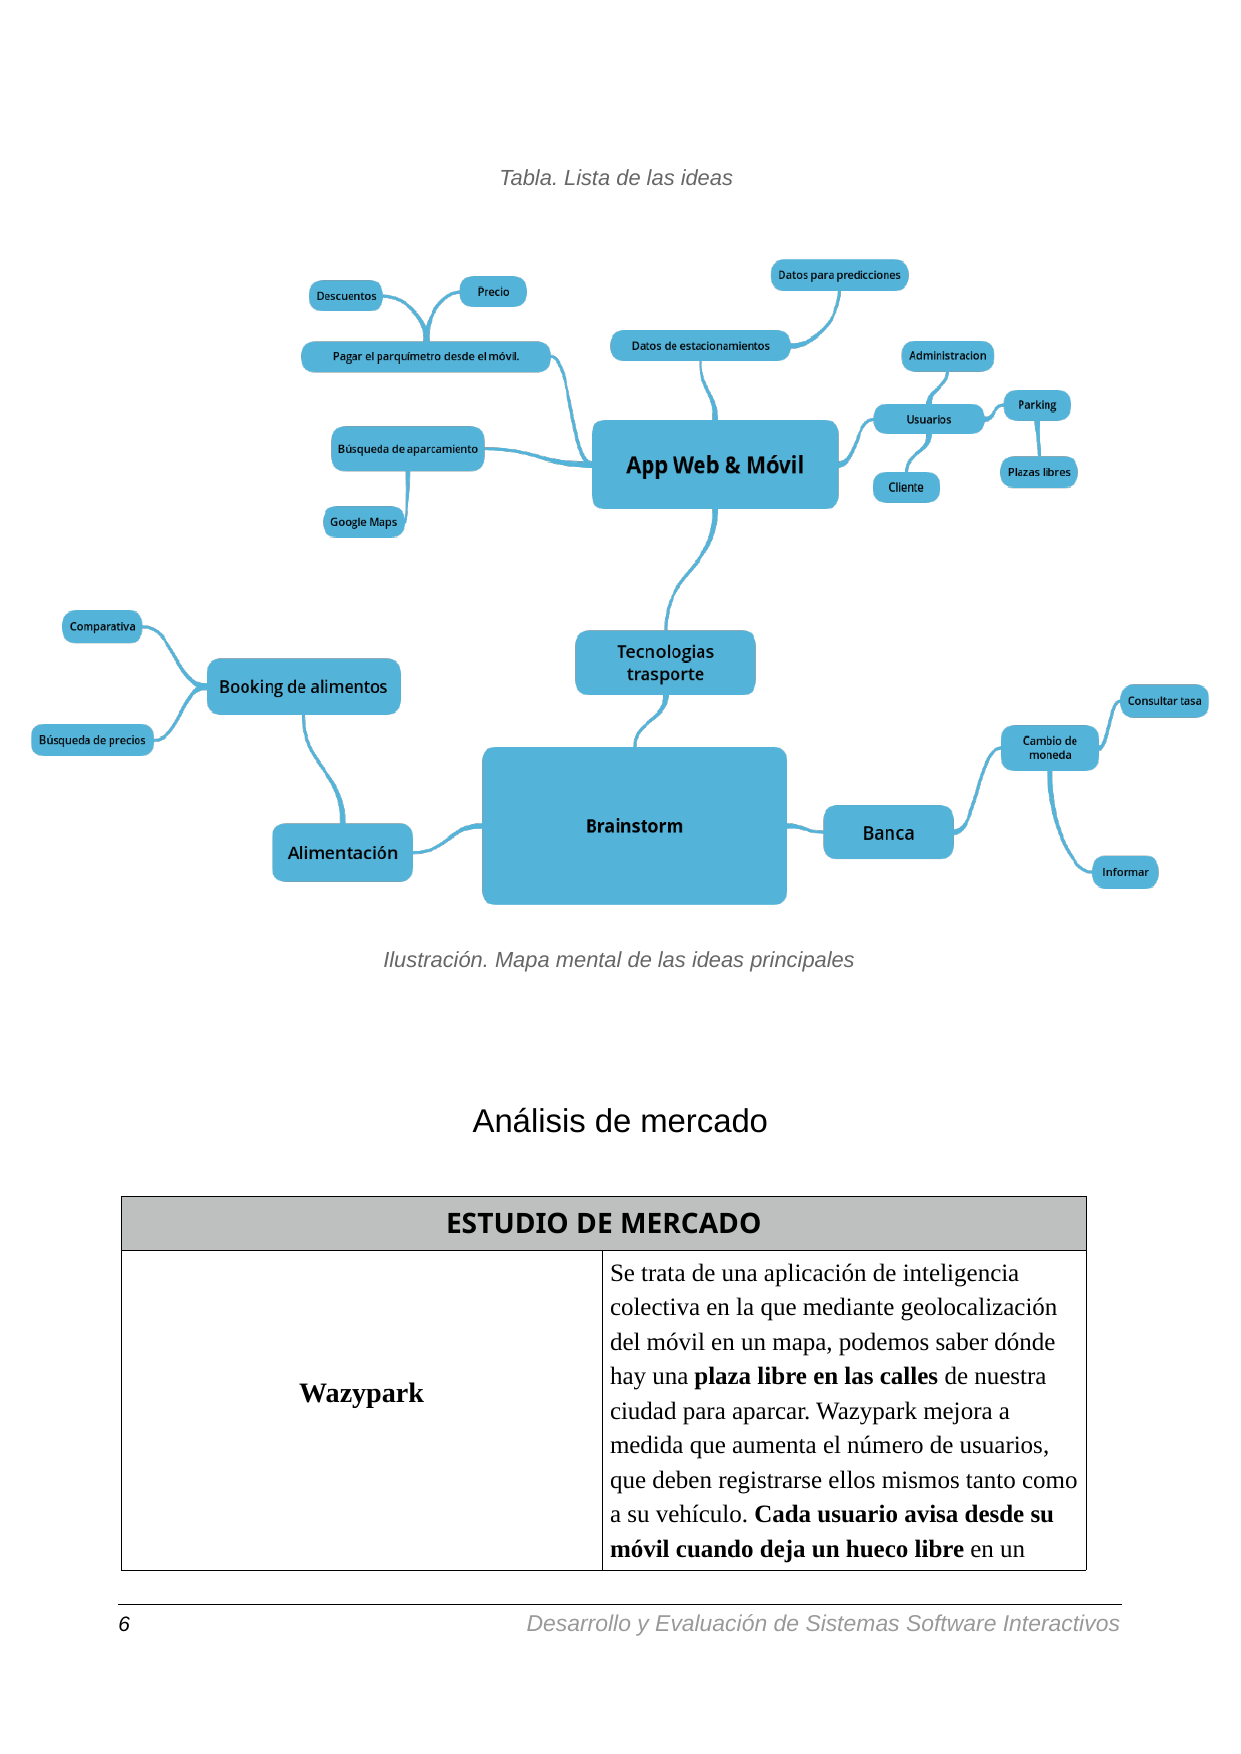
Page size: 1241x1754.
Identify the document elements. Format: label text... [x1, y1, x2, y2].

table_cell Se trata de una aplicación de inteligencia colectiva en la que mediante geolocalización del móvil en un mapa, podemos saber dónde hay una plaza libre en las calles de nuestra ciudad para aparcar. Wazypark mejora a medida que aumenta el número de usuarios, que deben registrarse ellos mismos tanto como a su vehículo. Cada usuario avisa desde su móvil cuando deja un hueco libre en un [603, 1251, 1086, 1570]
table_header ESTUDIO DE MERCADO [122, 1197, 1086, 1250]
text Tabla. Lista de las ideas [118, 165, 1122, 191]
subtitle Ilustración. Mapa mental de las ideas principales [118, 938, 1122, 972]
subtitle Análisis de mercado [118, 1102, 1122, 1139]
table_cell Wazypark [122, 1251, 602, 1570]
picture [5, 212, 1235, 938]
